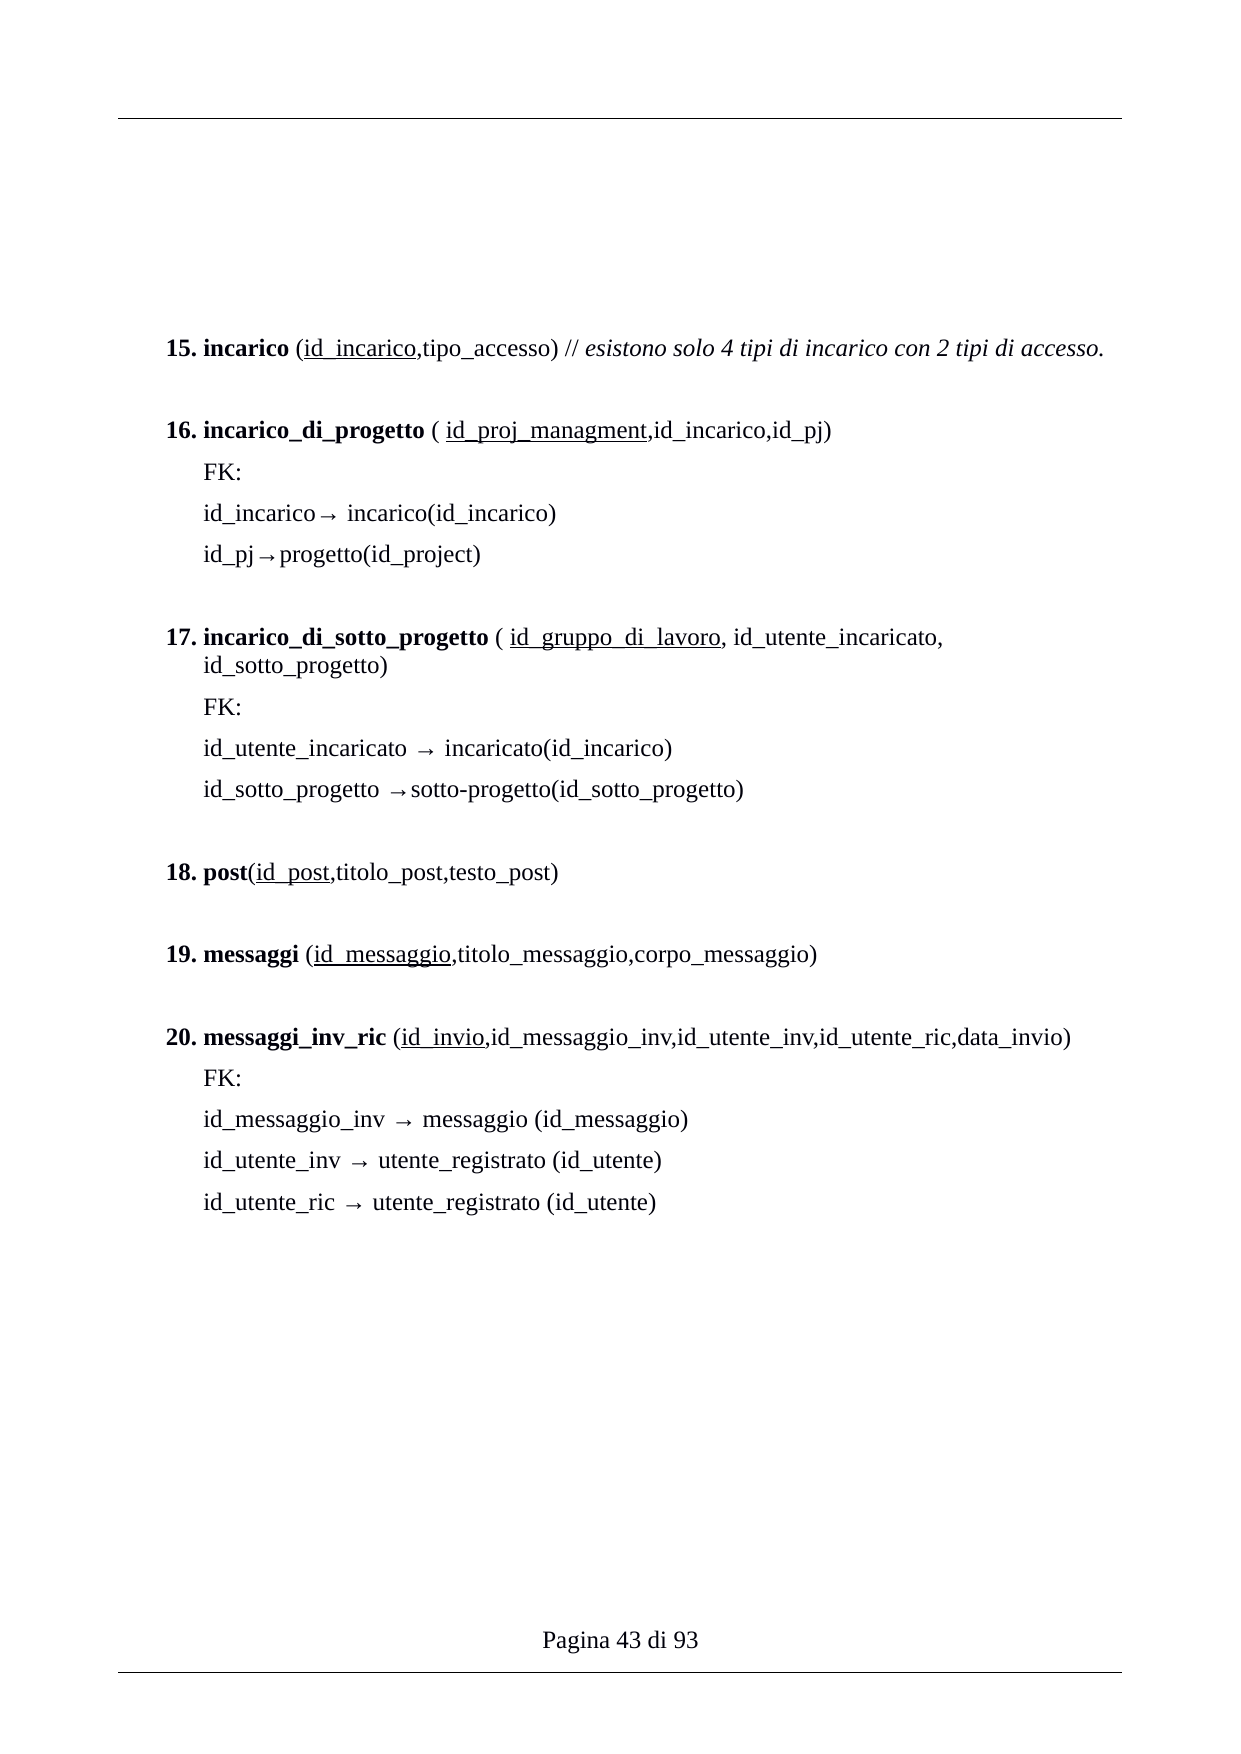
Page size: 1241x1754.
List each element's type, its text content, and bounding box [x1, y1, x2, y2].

list incarico_di_sotto_progetto ( id_gruppo_di_lavoro, id_utente_incaricato, id_sotto_progetto) [166, 622, 1119, 679]
list id_messaggio_inv → messaggio (id_messaggio) [166, 1104, 1119, 1133]
list id_incarico→ incarico(id_incarico) [166, 498, 1119, 527]
list incarico_di_progetto ( id_proj_managment,id_incarico,id_pj) [166, 416, 1119, 444]
list post(id_post,titolo_post,testo_post) [166, 857, 1119, 886]
list FK: [166, 692, 1119, 721]
list incarico (id_incarico,tipo_accesso) // esistono solo 4 tipi di incarico con 2 tipi di accesso. [166, 333, 1119, 362]
list id_sotto_progetto →sotto-progetto(id_sotto_progetto) [166, 774, 1119, 803]
list id_pj→progetto(id_project) [166, 539, 1119, 568]
list id_utente_inv → utente_registrato (id_utente) [166, 1146, 1119, 1174]
list FK: [166, 1063, 1119, 1092]
list FK: [166, 457, 1119, 486]
list messaggi (id_messaggio,titolo_messaggio,corpo_messaggio) [166, 939, 1119, 968]
list messaggi_inv_ric (id_invio,id_messaggio_inv,id_utente_inv,id_utente_ric,data_invio) [166, 1022, 1119, 1051]
list id_utente_ric → utente_registrato (id_utente) [166, 1187, 1119, 1216]
list id_utente_incaricato → incaricato(id_incarico) [166, 733, 1119, 762]
